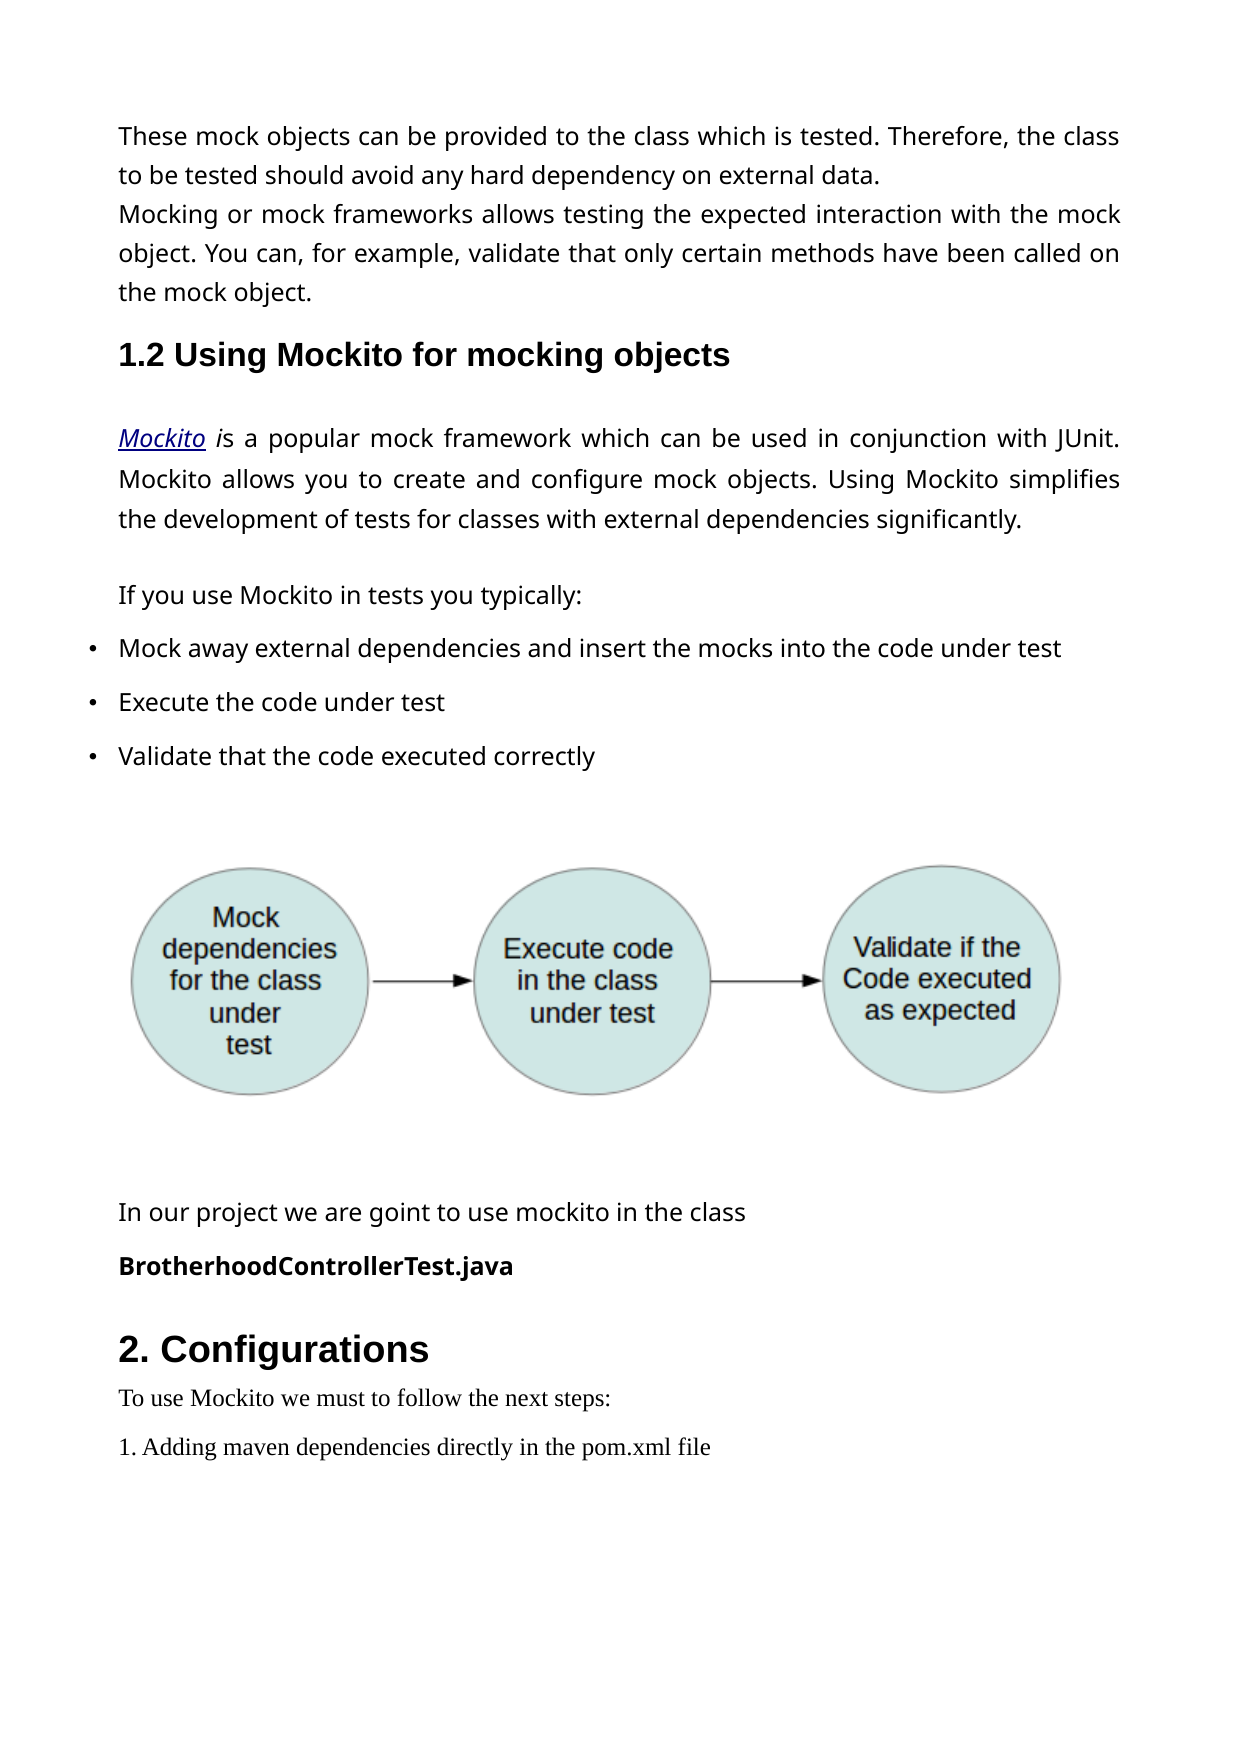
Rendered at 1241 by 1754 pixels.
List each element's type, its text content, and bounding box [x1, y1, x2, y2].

list Validate that the code executed correctly [118, 739, 1122, 773]
text In our project we are goint to use mockito in the class BrotherhoodControllerTest.java [118, 1195, 1122, 1282]
text To use Mockito we must to follow the next steps: [118, 1383, 1122, 1412]
text Mocking or mock frameworks allows testing the expected interaction with the mock object. You can, for example, validate that only certain methods have been called on the mock object. [118, 196, 1122, 309]
subtitle 1.2 Using Mockito for mocking objects [118, 335, 1122, 373]
subtitle 2. Configurations [118, 1327, 1122, 1371]
text These mock objects can be provided to the class which is tested. Therefore, the class to be tested should avoid any hard dependency on external data. [118, 118, 1122, 191]
text 1. Adding maven dependencies directly in the pom.xml file [118, 1432, 1122, 1461]
text If you use Mockito in tests you typically: [118, 577, 1122, 611]
list Mock away external dependencies and insert the mocks into the code under test [118, 631, 1122, 665]
list Execute the code under test [118, 685, 1122, 719]
picture [106, 830, 1090, 1122]
text Mockito is a popular mock framework which can be used in conjunction with JUnit. Mockito allows you to create and configure mock objects. Using Mockito simplifies the development of tests for classes with external dependencies significantly. [118, 420, 1122, 536]
